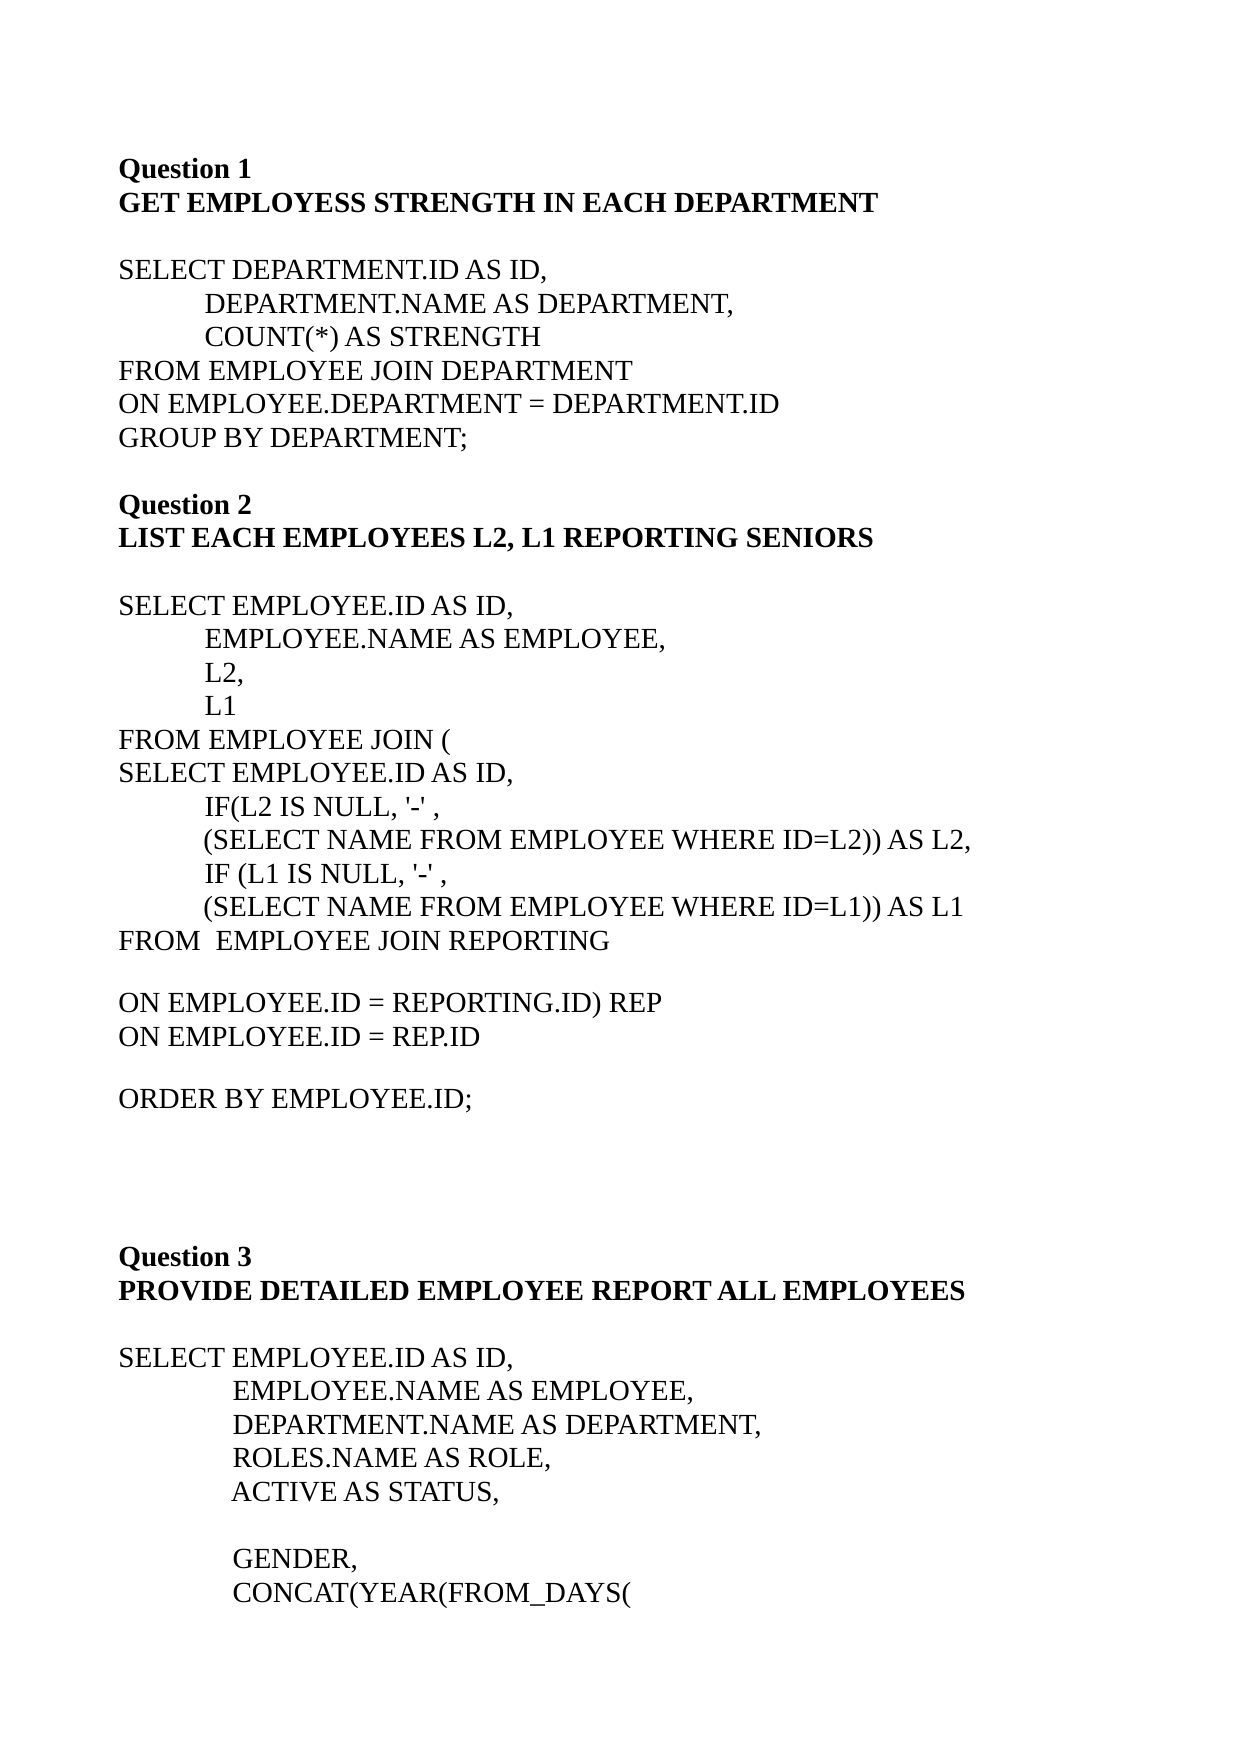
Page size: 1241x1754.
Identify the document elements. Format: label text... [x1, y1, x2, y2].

text ON EMPLOYEE.ID = REP.ID [118, 1019, 1122, 1052]
text Question 2 [118, 487, 1122, 521]
text SELECT EMPLOYEE.ID AS ID, [118, 1340, 1122, 1373]
text L1 [118, 688, 1122, 722]
text EMPLOYEE.NAME AS EMPLOYEE, [118, 621, 1122, 655]
text ON EMPLOYEE.ID = REPORTING.ID) REP [118, 985, 1122, 1019]
text FROM EMPLOYEE JOIN ( [118, 722, 1122, 755]
text GENDER, [118, 1541, 1122, 1575]
text ACTIVE AS STATUS, [118, 1474, 1122, 1508]
text CONCAT(YEAR(FROM_DAYS( [118, 1575, 1122, 1608]
text ON EMPLOYEE.DEPARTMENT = DEPARTMENT.ID [118, 386, 1122, 420]
text (SELECT NAME FROM EMPLOYEE WHERE ID=L2)) AS L2, [118, 822, 1122, 856]
text SELECT DEPARTMENT.ID AS ID, [118, 252, 1122, 286]
text EMPLOYEE.NAME AS EMPLOYEE, [118, 1373, 1122, 1407]
text DEPARTMENT.NAME AS DEPARTMENT, [118, 286, 1122, 319]
text Question 1 [118, 152, 1122, 185]
text ORDER BY EMPLOYEE.ID; [118, 1081, 1122, 1115]
text SELECT EMPLOYEE.ID AS ID, [118, 755, 1122, 789]
text DEPARTMENT.NAME AS DEPARTMENT, [118, 1407, 1122, 1441]
text GET EMPLOYESS STRENGTH IN EACH DEPARTMENT [118, 185, 1122, 219]
text COUNT(*) AS STRENGTH [118, 319, 1122, 353]
text GROUP BY DEPARTMENT; [118, 420, 1122, 453]
text ROLES.NAME AS ROLE, [118, 1441, 1122, 1474]
text FROM EMPLOYEE JOIN DEPARTMENT [118, 353, 1122, 386]
text SELECT EMPLOYEE.ID AS ID, [118, 588, 1122, 621]
text PROVIDE DETAILED EMPLOYEE REPORT ALL EMPLOYEES [118, 1273, 1122, 1306]
text Question 3 [118, 1239, 1122, 1273]
text FROM EMPLOYEE JOIN REPORTING [118, 923, 1122, 957]
text (SELECT NAME FROM EMPLOYEE WHERE ID=L1)) AS L1 [118, 889, 1122, 923]
text LIST EACH EMPLOYEES L2, L1 REPORTING SENIORS [118, 521, 1122, 554]
text IF (L1 IS NULL, '-' , [118, 856, 1122, 889]
text IF(L2 IS NULL, '-' , [118, 789, 1122, 822]
text L2, [118, 655, 1122, 688]
